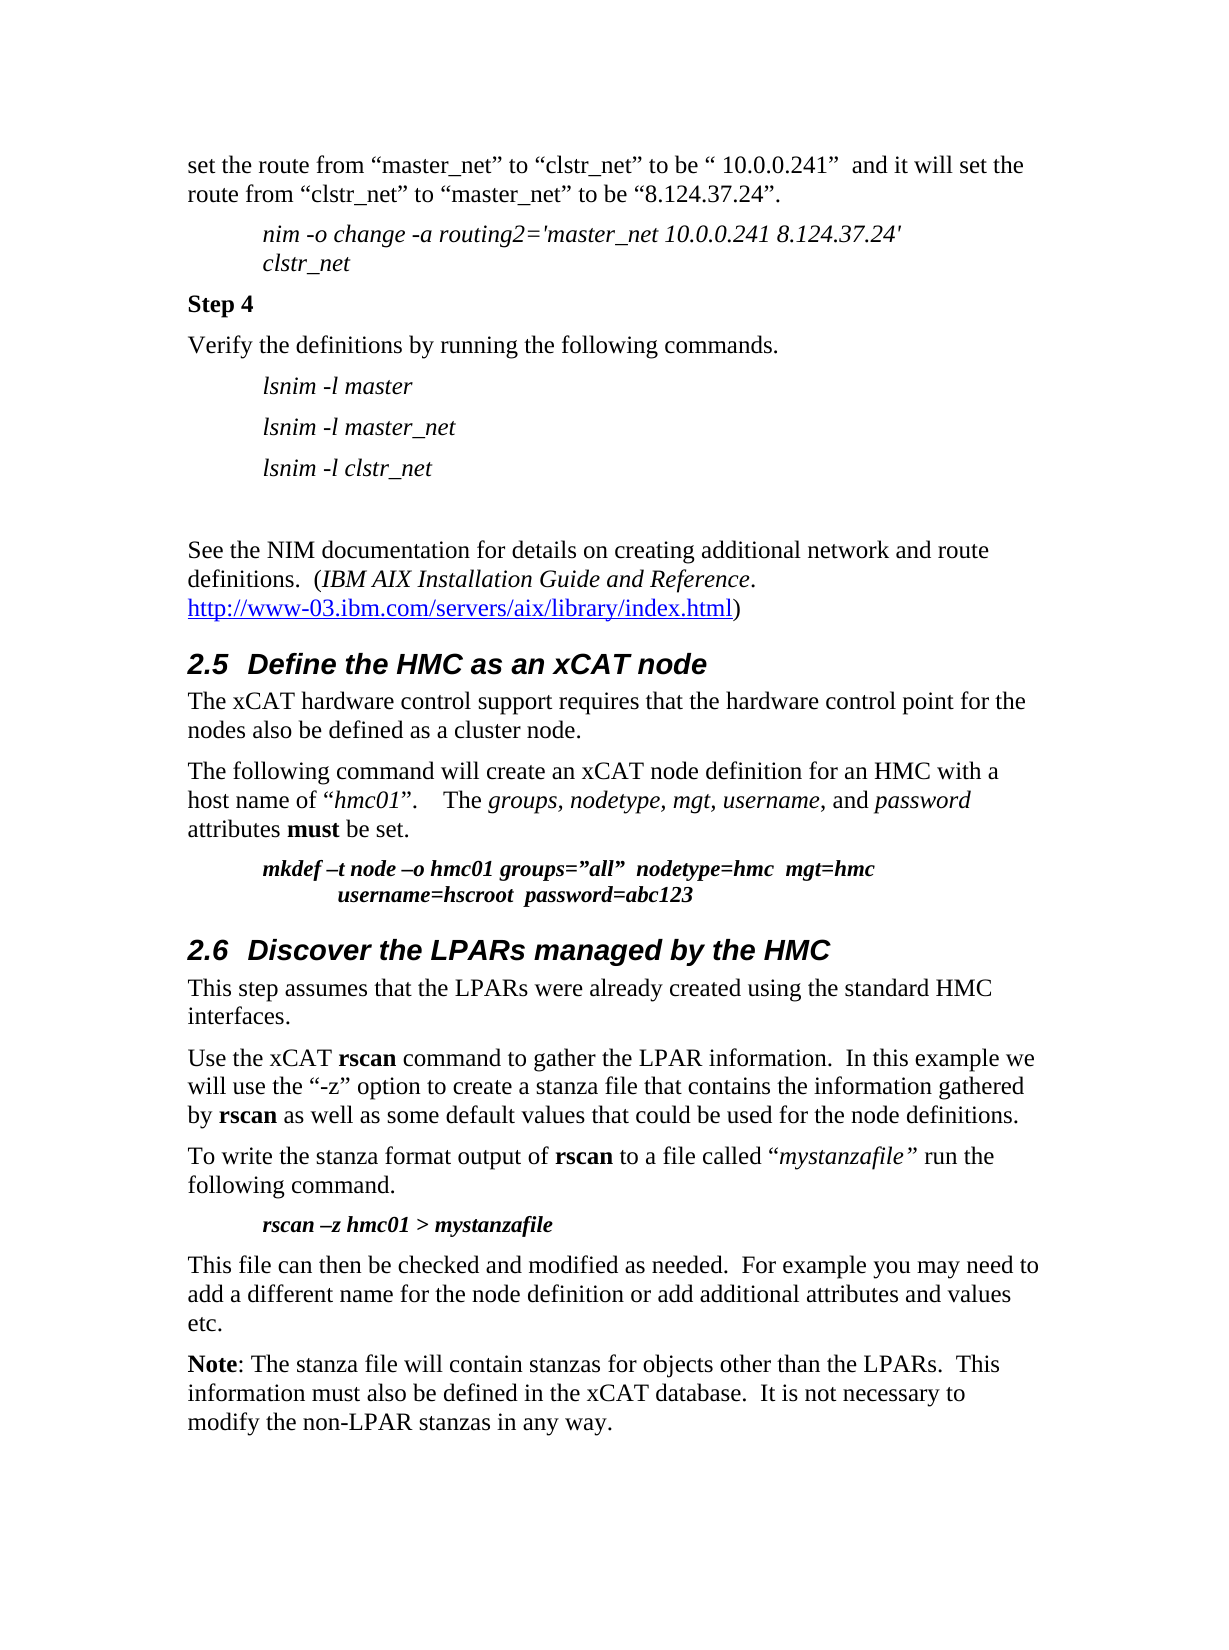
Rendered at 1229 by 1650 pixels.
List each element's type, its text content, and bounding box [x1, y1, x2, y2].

list This step assumes that the LPARs were already created using the standard HMC interfaces. [187, 973, 1041, 1030]
subtitle Define the HMC as an xCAT node [187, 647, 1041, 680]
list Note: The stanza file will contain stanzas for objects other than the LPARs. This information must also be defined in the xCAT database. It is not necessary to modify the non-LPAR stanzas in any way. [187, 1349, 1041, 1435]
list This file can then be checked and modified as needed. For example you may need to add a different name for the node definition or add additional attributes and values etc. [187, 1250, 1041, 1337]
text set the route from “master_net” to “clstr_net” to be “ 10.0.0.241” and it will set the route from “clstr_net” to “master_net” to be “8.124.37.24”. [187, 150, 1041, 207]
text Step 4 [187, 289, 1041, 318]
text Verify the definitions by running the following commands. [187, 330, 1041, 358]
list Use the xCAT rscan command to gather the LPAR information. In this example we will use the “-z” option to create a stanza file that contains the information gathered by rscan as well as some default values that could be used for the node definitions. [187, 1043, 1041, 1129]
list To write the stanza format output of rscan to a file called “mystanzafile” run the following command. [187, 1141, 1041, 1199]
list The xCAT hardware control support requires that the hardware control point for the nodes also be defined as a cluster node. [187, 686, 1041, 744]
text lsnim -l master [262, 371, 1041, 400]
list rscan –z hmc01 > mystanzafile [187, 1211, 1041, 1238]
list mkdef –t node –o hmc01 groups=”all” nodetype=hmc mgt=hmc username=hscroot password=abc123 [262, 855, 1041, 908]
list The following command will create an xCAT node definition for an HMC with a host name of “hmc01”. The groups, nodetype, mgt, username, and password attributes must be set. [187, 756, 1041, 843]
subtitle Discover the LPARs managed by the HMC [187, 933, 1041, 966]
text nim -o change -a routing2='master_net 10.0.0.241 8.124.37.24' clstr_net [187, 219, 1041, 277]
text lsnim -l master_net [262, 412, 1041, 441]
text lsnim -l clstr_net [262, 453, 1041, 482]
text See the NIM documentation for details on creating additional network and route definitions. (IBM AIX Installation Guide and Reference. http://www-03.ibm.com/servers/aix/library/index.html) [187, 535, 1041, 622]
